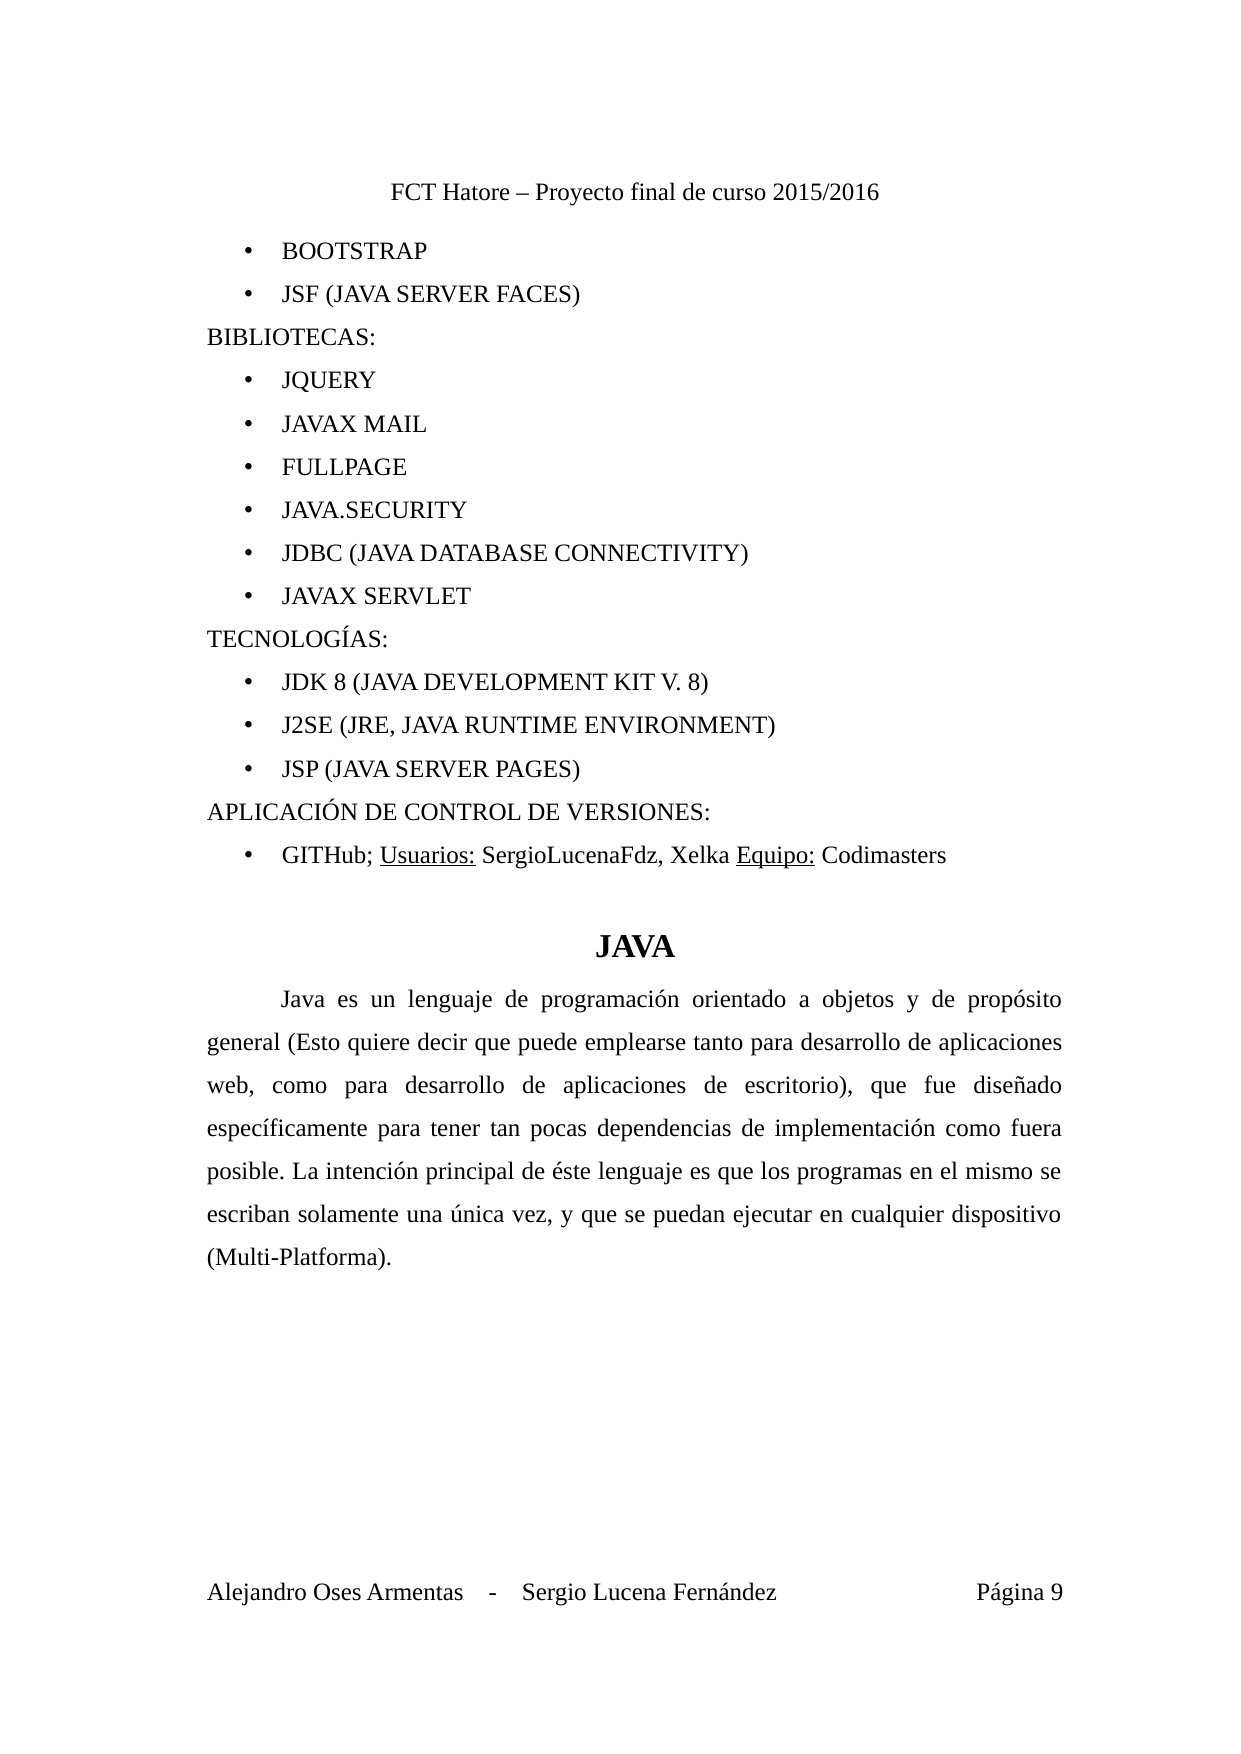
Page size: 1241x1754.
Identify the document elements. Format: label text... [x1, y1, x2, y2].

list JAVAX SERVLET [244, 581, 1063, 610]
list JSF (JAVA SERVER FACES) [244, 279, 1063, 308]
list GITHub; Usuarios: SergioLucenaFdz, Xelka Equipo: Codimasters [244, 840, 1063, 869]
list JDBC (JAVA DATABASE CONNECTIVITY) [244, 538, 1063, 567]
list J2SE (JRE, JAVA RUNTIME ENVIRONMENT) [244, 711, 1063, 739]
list JQUERY [244, 366, 1063, 394]
text JAVA [207, 926, 1063, 964]
list JDK 8 (JAVA DEVELOPMENT KIT V. 8) [244, 667, 1063, 696]
list JAVAX MAIL [244, 409, 1063, 437]
text BIBLIOTECAS: [207, 322, 1063, 351]
list FULLPAGE [244, 452, 1063, 481]
text TECNOLOGÍAS: [207, 624, 1063, 653]
list BOOTSTRAP [244, 236, 1063, 265]
text APLICACIÓN DE CONTROL DE VERSIONES: [207, 797, 1063, 826]
list JAVA.SECURITY [244, 495, 1063, 524]
text Java es un lenguaje de programación orientado a objetos y de propósito general (Esto quiere decir que puede emplearse tanto para desarrollo de aplicaciones web, como para desarrollo de aplicaciones de escritorio), que fue diseñado específicamente para tener tan pocas dependencias de implementación como fuera posible. La intención principal de éste lenguaje es que los programas en el mismo se escriban solamente una única vez, y que se puedan ejecutar en cualquier dispositivo (Multi-Platforma). [207, 984, 1063, 1271]
list JSP (JAVA SERVER PAGES) [244, 754, 1063, 782]
